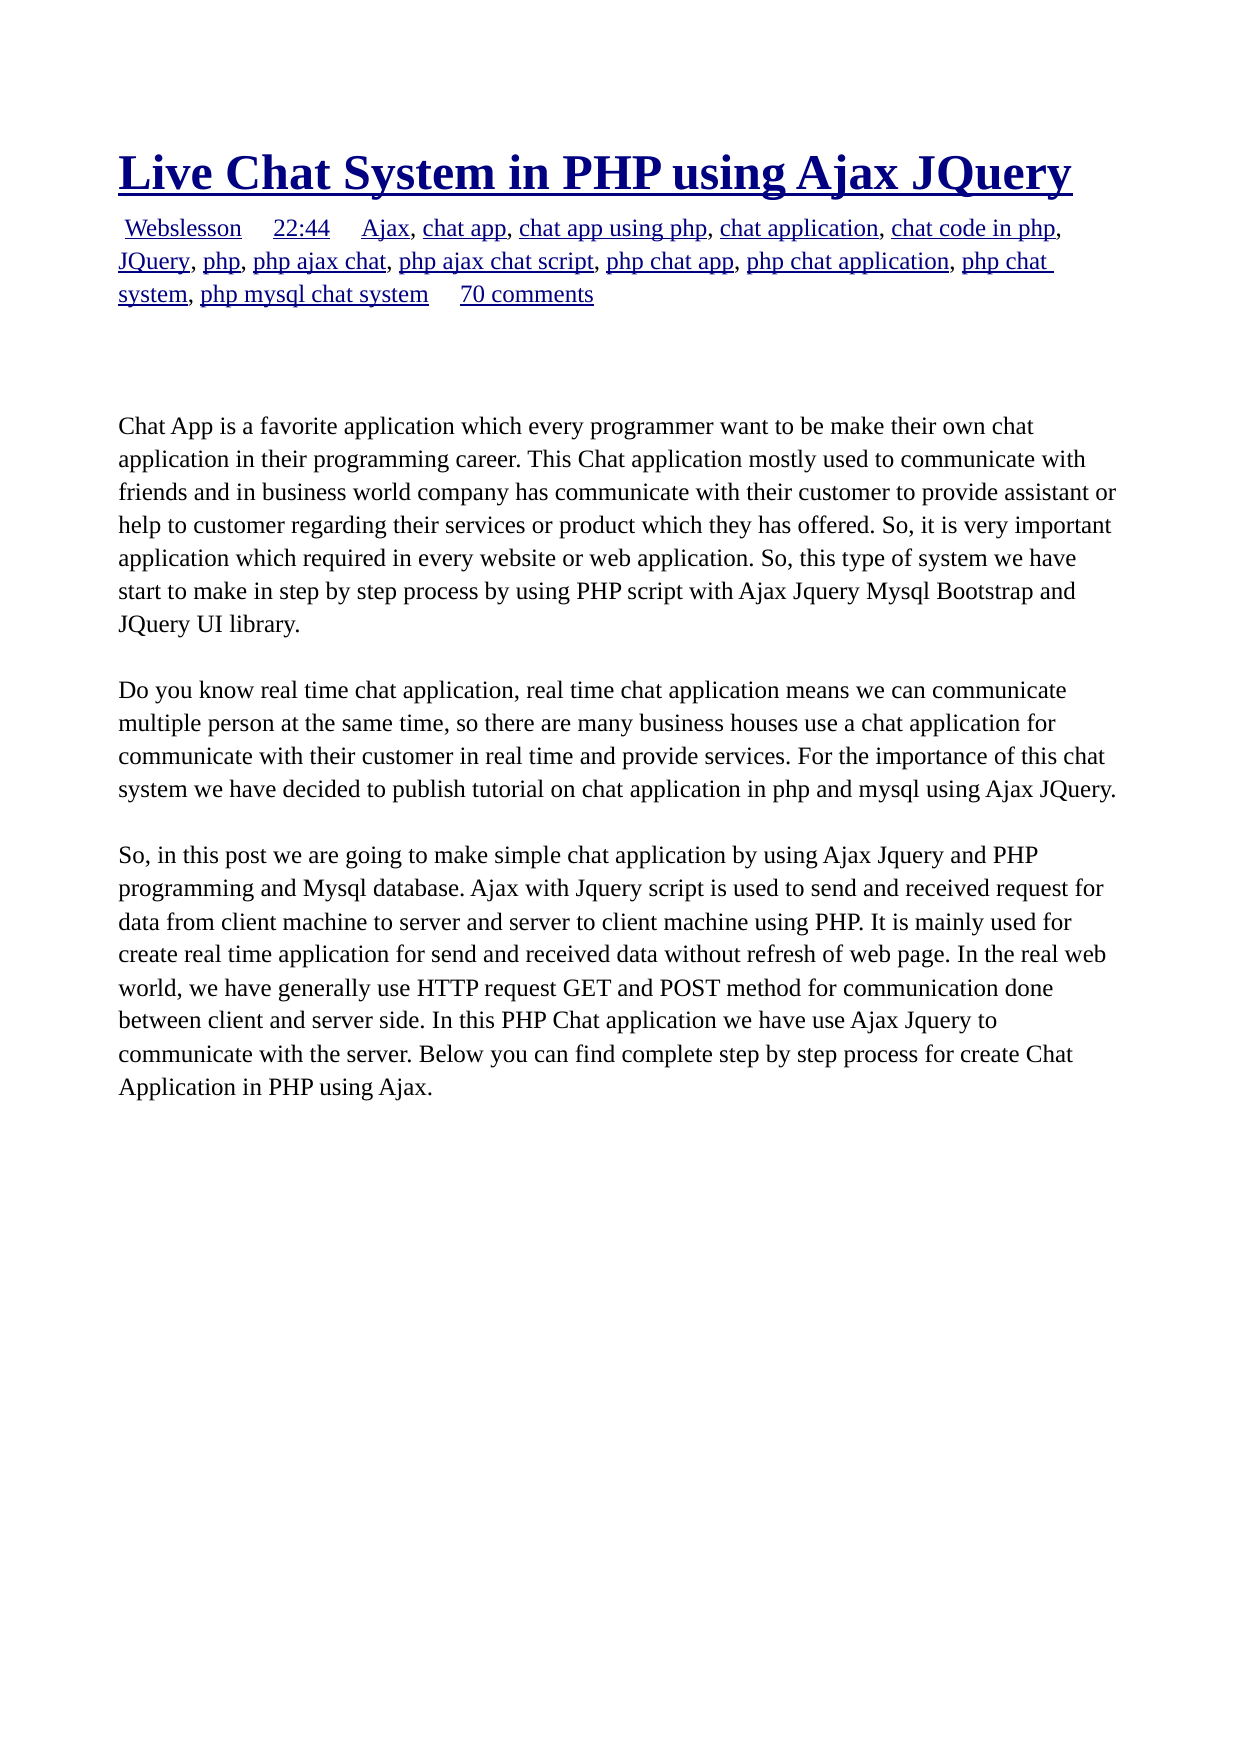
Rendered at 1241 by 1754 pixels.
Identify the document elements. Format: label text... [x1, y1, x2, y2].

text Chat App is a favorite application which every programmer want to be make their own chat application in their programming career. This Chat application mostly used to communicate with friends and in business world company has communicate with their customer to provide assistant or help to customer regarding their services or product which they has offered. So, it is very important application which required in every website or web application. So, this type of system we have start to make in step by step process by using PHP script with Ajax Jquery Mysql Bootstrap and JQuery UI library. Do you know real time chat application, real time chat application means we can communicate multiple person at the same time, so there are many business houses use a chat application for communicate with their customer in real time and provide services. For the importance of this chat system we have decided to publish tutorial on chat application in php and mysql using Ajax JQuery. So, in this post we are going to make simple chat application by using Ajax Jquery and PHP programming and Mysql database. Ajax with Jquery script is used to send and received request for data from client machine to server and server to client machine using PHP. It is mainly used for create real time application for send and received data without refresh of web page. In the real web world, we have generally use HTTP request GET and POST method for communication done between client and server side. In this PHP Chat application we have use Ajax Jquery to communicate with the server. Below you can find complete step by step process for create Chat Application in PHP using Ajax. [118, 345, 1122, 1133]
text Webslesson 22:44 Ajax, chat app, chat app using php, chat application, chat code in php, JQuery, php, php ajax chat, php ajax chat script, php chat app, php chat application, php chat system, php mysql chat system 70 comments [118, 213, 1122, 308]
subtitle Live Chat System in PHP using Ajax JQuery [118, 143, 1122, 201]
